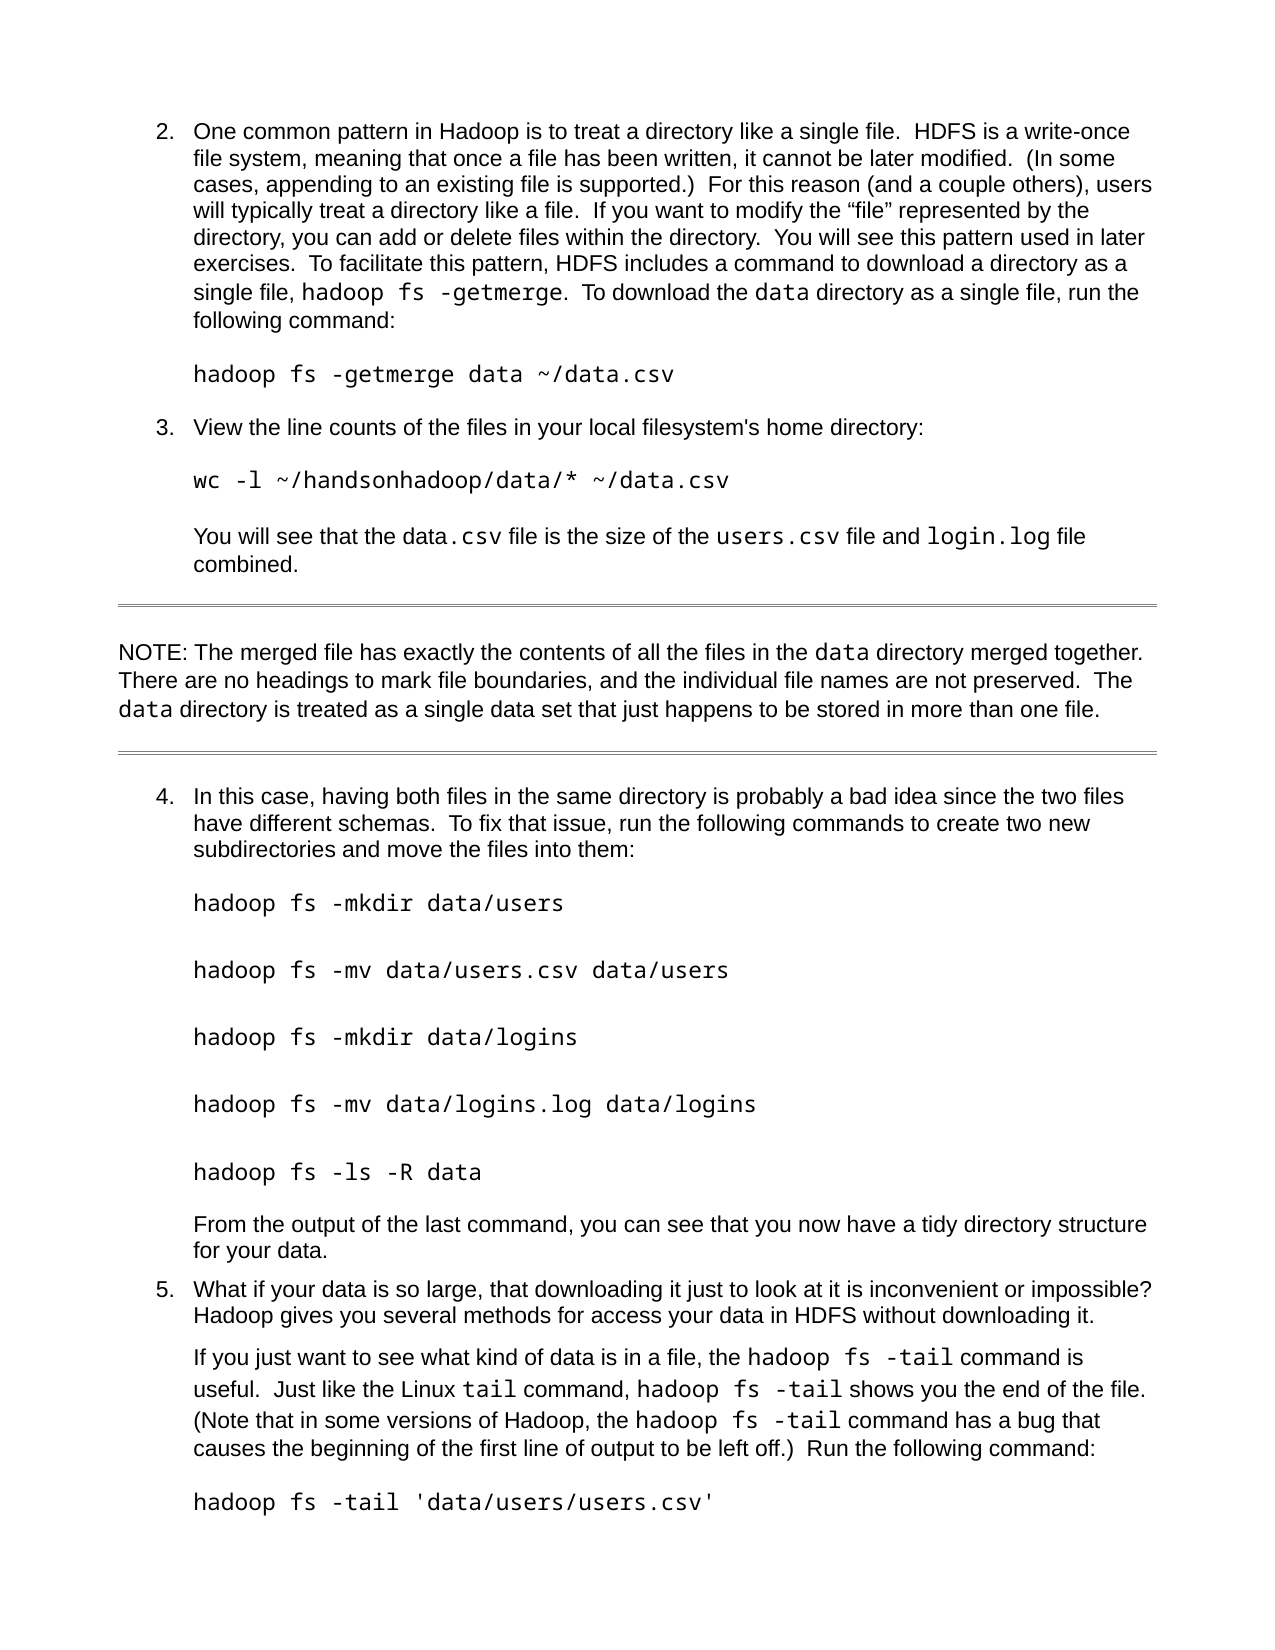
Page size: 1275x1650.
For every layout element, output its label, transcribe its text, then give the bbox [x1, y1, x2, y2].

list hadoop fs -mv data/users.csv data/users [156, 954, 1157, 985]
text NOTE: The merged file has exactly the contents of all the files in the data directory merged together. There are no headings to mark file boundaries, and the individual file names are not preserved. The data directory is treated as a single data set that just happens to be stored in more than one file. [118, 636, 1157, 725]
list hadoop fs -getmerge data ~/data.csv [156, 358, 1157, 389]
list wc -l ~/handsonhadoop/data/* ~/data.csv [156, 464, 1157, 496]
list You will see that the data.csv file is the size of the users.csv file and login.log file combined. [156, 519, 1157, 577]
list View the line counts of the files in your local filesystem's home directory: [156, 413, 1157, 440]
list hadoop fs -tail 'data/users/users.csv' [156, 1486, 1157, 1517]
list If you just want to see what kind of data is in a file, the hadoop fs -tail command is useful. Just like the Linux tail command, hadoop fs -tail shows you the end of the file. (Note that in some versions of Hadoop, the hadoop fs -tail command has a bug that causes the beginning of the first line of output to be left off.) Run the following command: [156, 1341, 1157, 1461]
list hadoop fs -mv data/logins.log data/logins [156, 1088, 1157, 1120]
list What if your data is so large, that downloading it just to look at it is inconvenient or impossible? Hadoop gives you several methods for access your data in HDFS without downloading it. [156, 1276, 1157, 1329]
list hadoop fs -mkdir data/users [156, 887, 1157, 918]
list In this case, having both files in the same directory is probably a bad idea since the two files have different schemas. To fix that issue, run the following commands to create two new subdirectories and move the files into them: [156, 783, 1157, 862]
list hadoop fs -mkdir data/logins [156, 1021, 1157, 1052]
list From the output of the last command, you can see that you now have a tidy directory structure for your data. [156, 1211, 1157, 1263]
list One common pattern in Hadoop is to treat a directory like a single file. HDFS is a write-once file system, meaning that once a file has been written, it cannot be later modified. (In some cases, appending to an existing file is supported.) For this reason (and a couple others), users will typically treat a directory like a file. If you want to modify the “file” represented by the directory, you can add or delete files within the directory. You will see this pattern used in later exercises. To facilitate this pattern, HDFS includes a command to download a directory as a single file, hadoop fs -getmerge. To download the data directory as a single file, run the following command: [156, 118, 1157, 334]
list hadoop fs -ls -R data [156, 1156, 1157, 1187]
